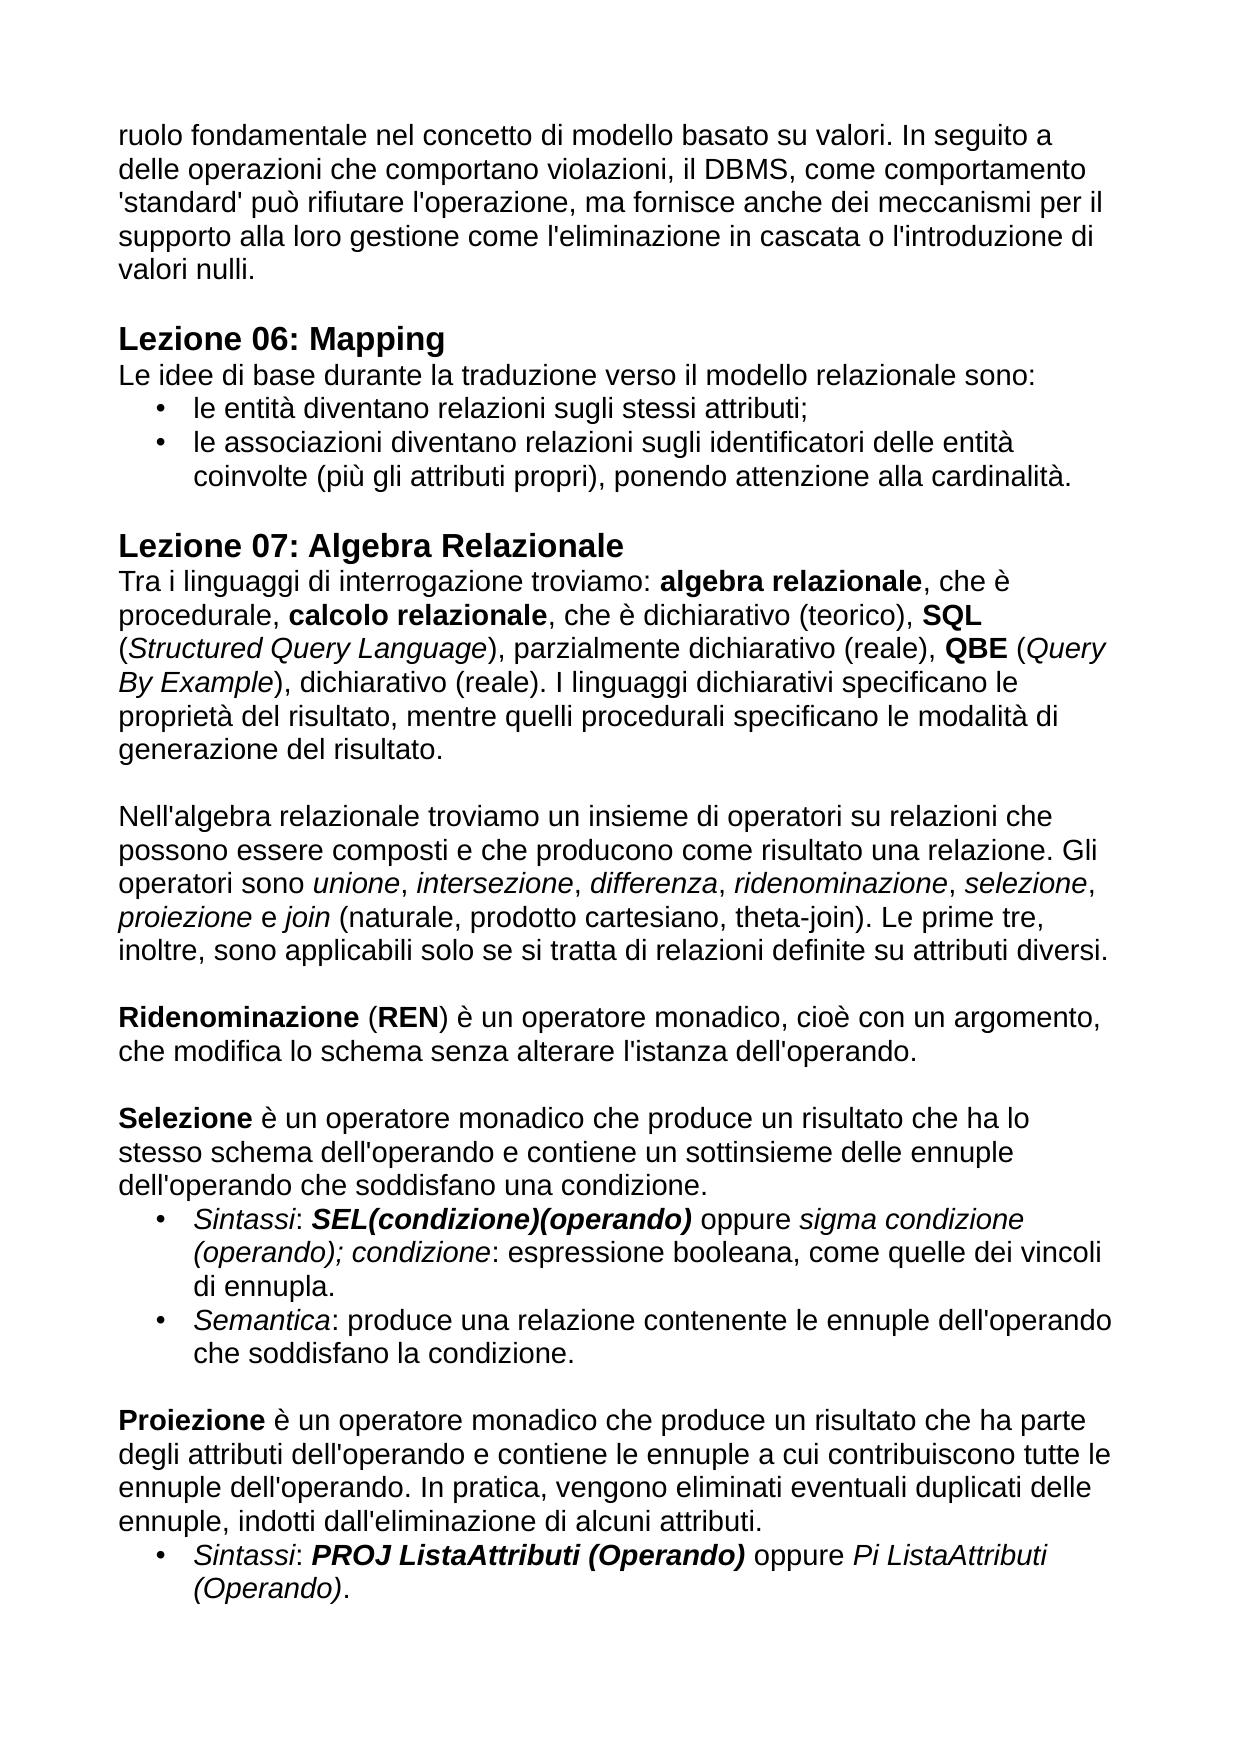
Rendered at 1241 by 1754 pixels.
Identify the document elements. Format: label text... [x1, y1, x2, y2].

list Semantica: produce una relazione contenente le ennuple dell'operando che soddisfano la condizione. [156, 1302, 1122, 1370]
text Proiezione è un operatore monadico che produce un risultato che ha parte degli attributi dell'operando e contiene le ennuple a cui contribuiscono tutte le ennuple dell'operando. In pratica, vengono eliminati eventuali duplicati delle ennuple, indotti dall'eliminazione di alcuni attributi. [118, 1403, 1122, 1537]
text Selezione è un operatore monadico che produce un risultato che ha lo stesso schema dell'operando e contiene un sottinsieme delle ennuple dell'operando che soddisfano una condizione. [118, 1101, 1122, 1202]
text Nell'algebra relazionale troviamo un insieme di operatori su relazioni che possono essere composti e che producono come risultato una relazione. Gli operatori sono unione, intersezione, differenza, ridenominazione, selezione, proiezione e join (naturale, prodotto cartesiano, theta-join). Le prime tre, inoltre, sono applicabili solo se si tratta di relazioni definite su attributi diversi. [118, 799, 1122, 967]
list Sintassi: SEL(condizione)(operando) oppure sigma condizione (operando); condizione: espressione booleana, come quelle dei vincoli di ennupla. [156, 1202, 1122, 1302]
text Lezione 06: Mapping [118, 319, 1122, 358]
list le associazioni diventano relazioni sugli identificatori delle entità coinvolte (più gli attributi propri), ponendo attenzione alla cardinalità. [156, 425, 1122, 492]
text Tra i linguaggi di interrogazione troviamo: algebra relazionale, che è procedurale, calcolo relazionale, che è dichiarativo (teorico), SQL (Structured Query Language), parzialmente dichiarativo (reale), QBE (Query By Example), dichiarativo (reale). I linguaggi dichiarativi specificano le proprietà del risultato, mentre quelli procedurali specificano le modalità di generazione del risultato. [118, 564, 1122, 766]
text ruolo fondamentale nel concetto di modello basato su valori. In seguito a delle operazioni che comportano violazioni, il DBMS, come comportamento 'standard' può rifiutare l'operazione, ma fornisce anche dei meccanismi per il supporto alla loro gestione come l'eliminazione in cascata o l'introduzione di valori nulli. [118, 118, 1122, 286]
text Le idee di base durante la traduzione verso il modello relazionale sono: [118, 358, 1122, 391]
text Ridenominazione (REN) è un operatore monadico, cioè con un argomento, che modifica lo schema senza alterare l'istanza dell'operando. [118, 1000, 1122, 1067]
list Sintassi: PROJ ListaAttributi (Operando) oppure Pi ListaAttributi (Operando). [156, 1537, 1122, 1605]
text Lezione 07: Algebra Relazionale [118, 526, 1122, 564]
list le entità diventano relazioni sugli stessi attributi; [156, 391, 1122, 425]
